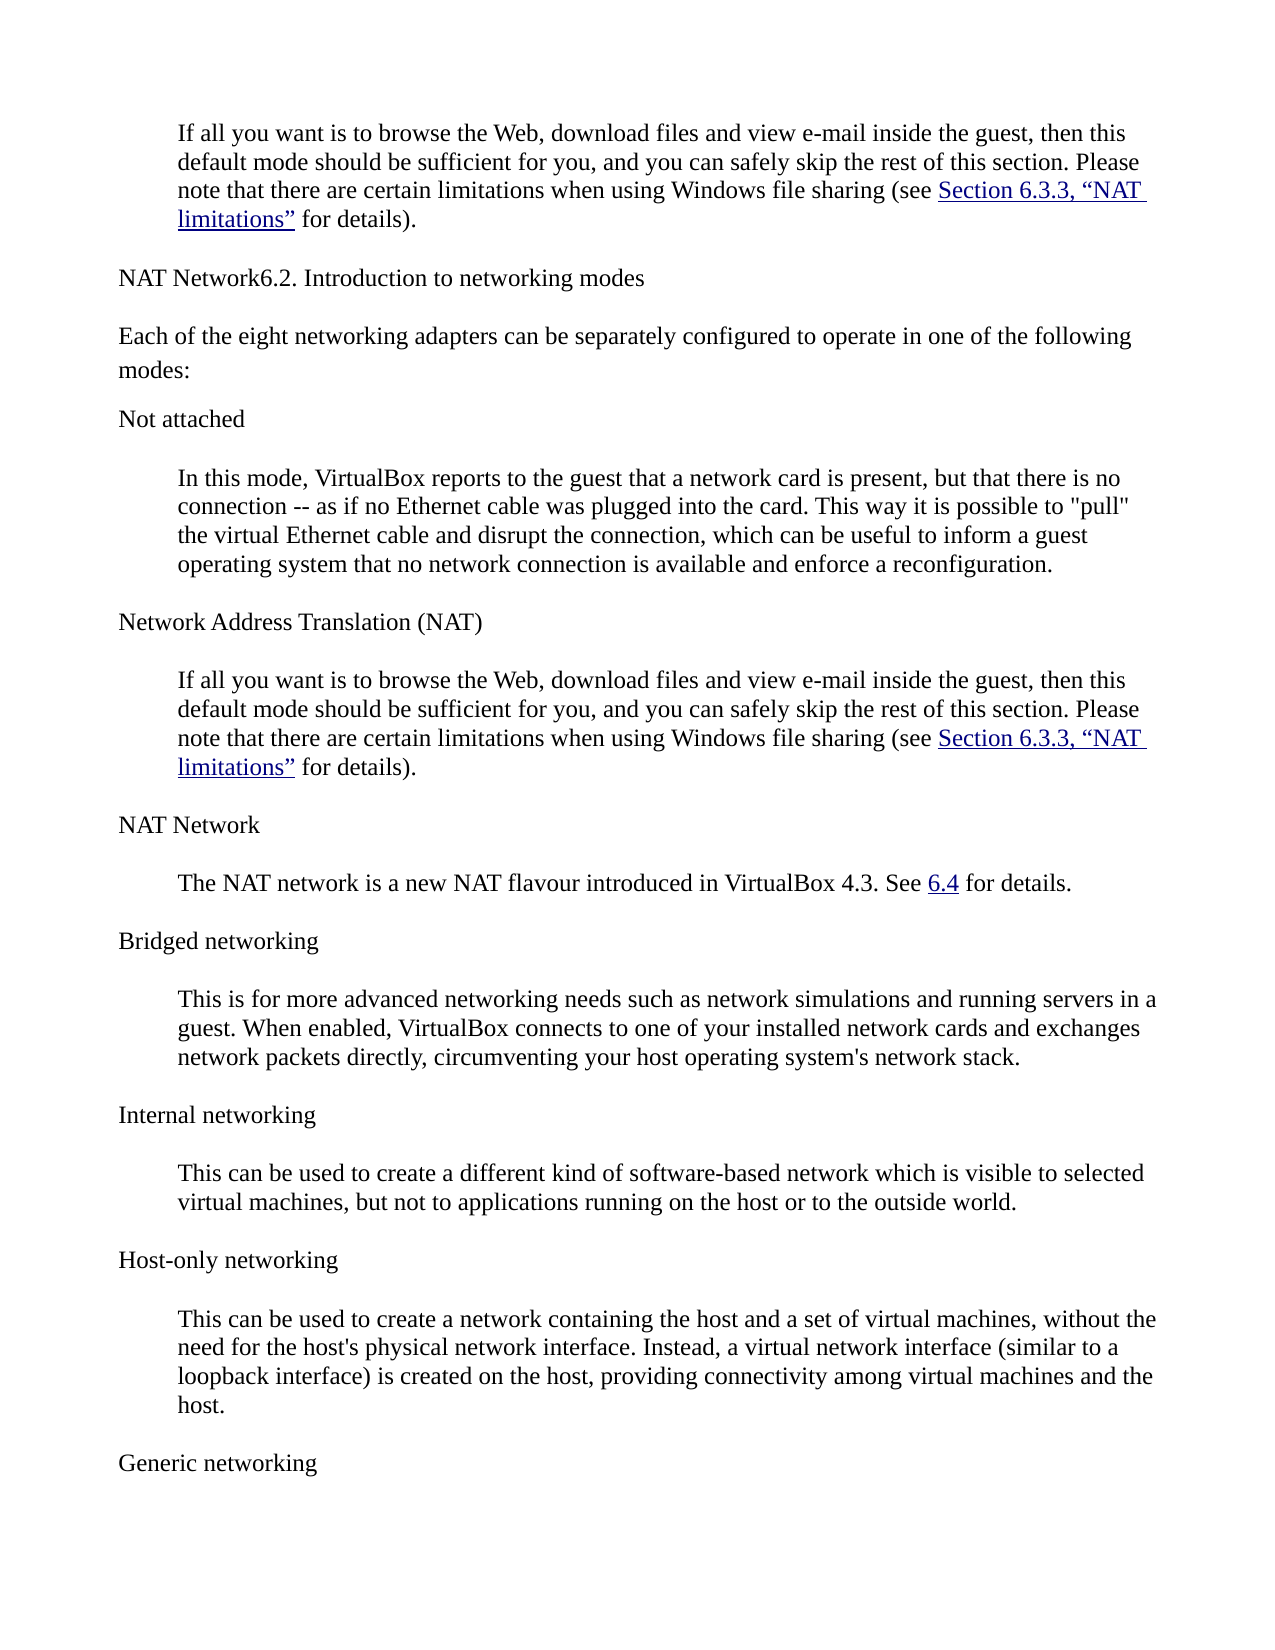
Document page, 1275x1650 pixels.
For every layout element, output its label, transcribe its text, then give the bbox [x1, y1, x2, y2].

subtitle NAT Network [118, 810, 1157, 838]
list In this mode, VirtualBox reports to the guest that a network card is present, but that there is no connection -- as if no Ethernet cable was plugged into the card. This way it is possible to "pull" the virtual Ethernet cable and disrupt the connection, which can be useful to inform a guest operating system that no network connection is available and enforce a reconfiguration. [177, 463, 1157, 578]
list If all you want is to browse the Web, download files and view e-mail inside the guest, then this default mode should be sufficient for you, and you can safely skip the rest of this section. Please note that there are certain limitations when using Windows file sharing (see Section 6.3.3, “NAT limitations” for details). [177, 118, 1157, 233]
subtitle Network Address Translation (NAT) [118, 607, 1157, 636]
subtitle NAT Network6.2. Introduction to networking modes [118, 263, 1157, 291]
subtitle Bridged networking [118, 926, 1157, 955]
subtitle Generic networking [118, 1448, 1157, 1477]
list This can be used to create a different kind of software-based network which is visible to selected virtual machines, but not to applications running on the host or to the outside world. [177, 1158, 1157, 1216]
list This is for more advanced networking needs such as network simulations and running servers in a guest. When enabled, VirtualBox connects to one of your installed network cards and exchanges network packets directly, circumventing your host operating system's network stack. [177, 984, 1157, 1071]
list The NAT network is a new NAT flavour introduced in VirtualBox 4.3. See 6.4 for details. [177, 868, 1157, 897]
subtitle Host-only networking [118, 1245, 1157, 1274]
subtitle Not attached [118, 404, 1157, 433]
subtitle Internal networking [118, 1100, 1157, 1129]
text Each of the eight networking adapters can be separately configured to operate in one of the following modes: [118, 321, 1157, 384]
list If all you want is to browse the Web, download files and view e-mail inside the guest, then this default mode should be sufficient for you, and you can safely skip the rest of this section. Please note that there are certain limitations when using Windows file sharing (see Section 6.3.3, “NAT limitations” for details). [177, 665, 1157, 780]
list This can be used to create a network containing the host and a set of virtual machines, without the need for the host's physical network interface. Instead, a virtual network interface (similar to a loopback interface) is created on the host, providing connectivity among virtual machines and the host. [177, 1304, 1157, 1419]
